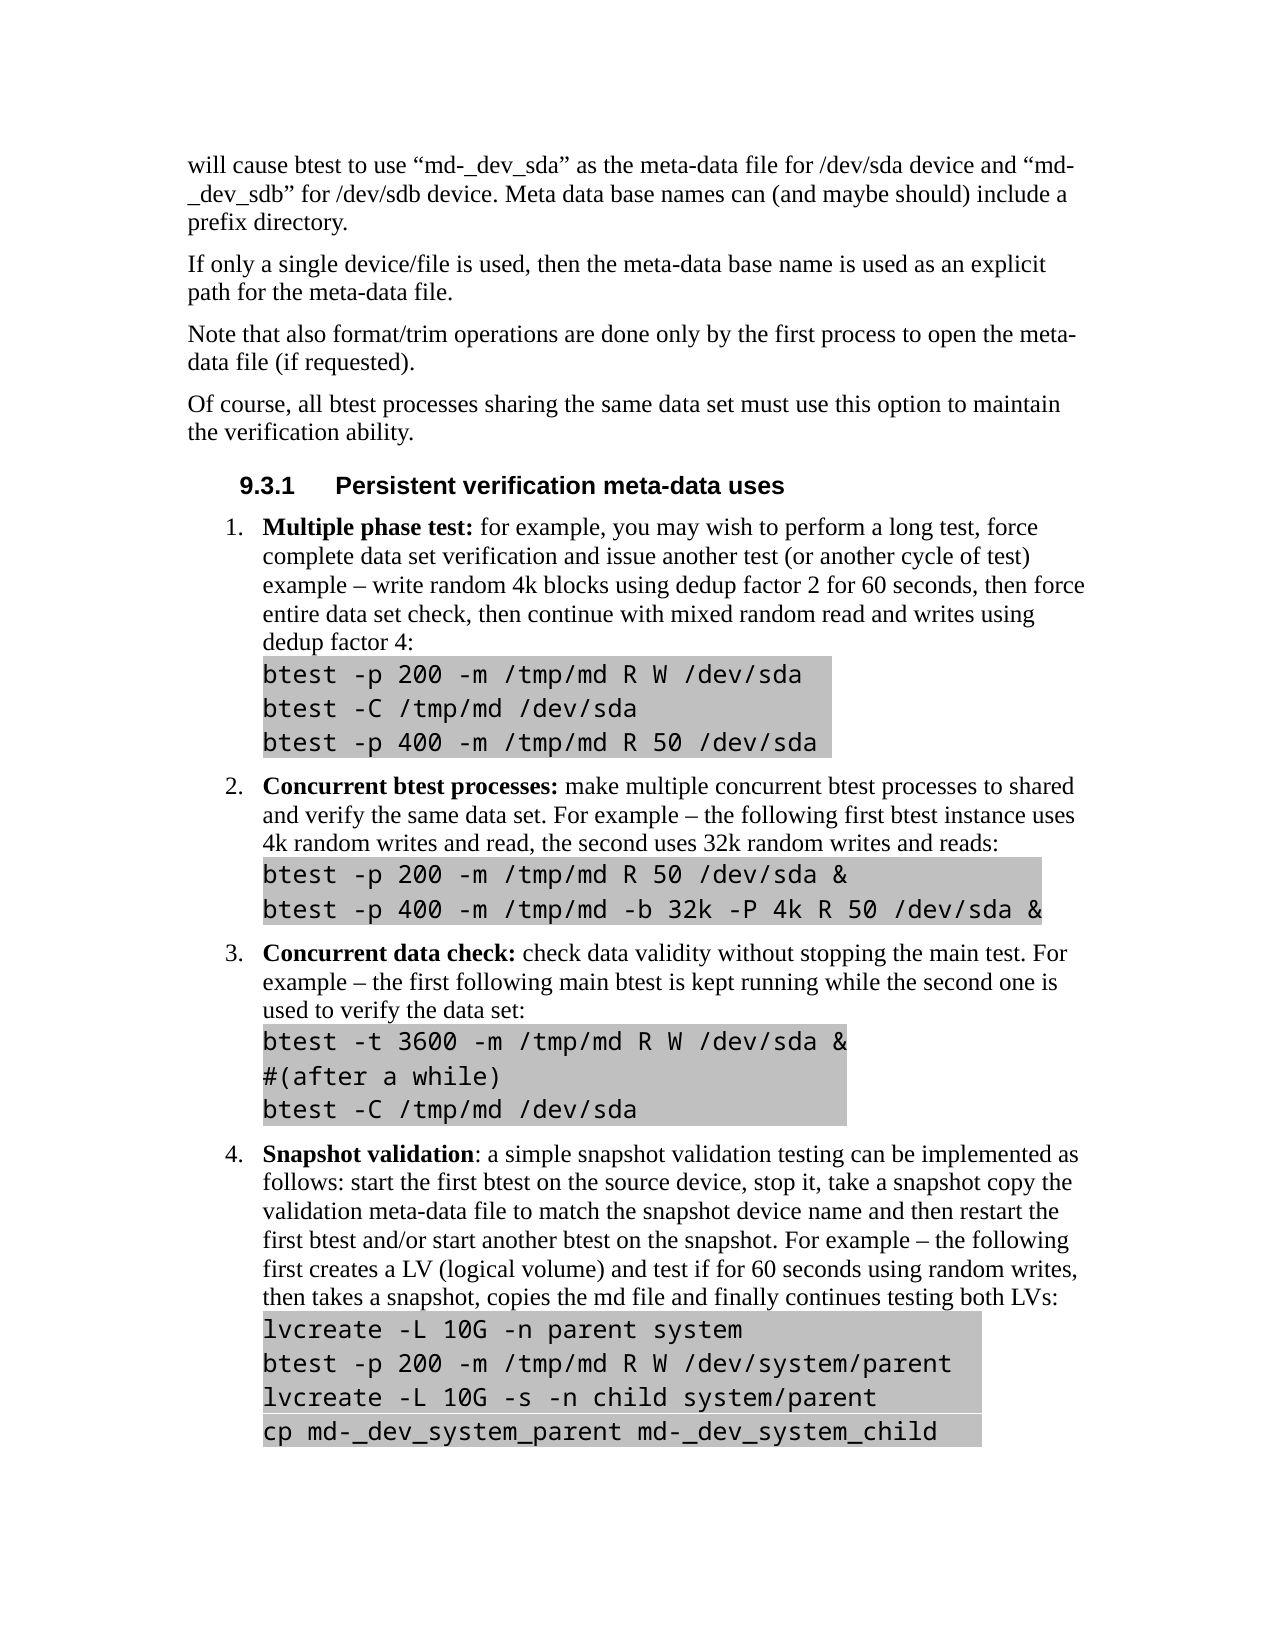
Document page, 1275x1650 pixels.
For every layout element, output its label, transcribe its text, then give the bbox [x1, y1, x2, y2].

text Note that also format/trim operations are done only by the first process to open the meta-data file (if requested). [187, 319, 1087, 376]
list Concurrent btest processes: make multiple concurrent btest processes to shared and verify the same data set. For example – the following first btest instance uses 4k random writes and read, the second uses 32k random writes and reads: btest -p 200 -m /tmp/md R 50 /dev/sda & btest -p 400 -m /tmp/md -b 32k -P 4k R 50 /dev/sda & [225, 771, 1087, 925]
subtitle Persistent verification meta-data uses [232, 471, 1087, 500]
list Snapshot validation: a simple snapshot validation testing can be implemented as follows: start the first btest on the source device, stop it, take a snapshot copy the validation meta-data file to match the snapshot device name and then restart the first btest and/or start another btest on the snapshot. For example – the following first creates a LV (logical volume) and test if for 60 seconds using random writes, then takes a snapshot, copies the md file and finally continues testing both LVs: lvcreate -L 10G -n parent system btest -p 200 -m /tmp/md R W /dev/system/parent lvcreate -L 10G -s -n child system/parent cp md-_dev_system_parent md-_dev_system_child [225, 1139, 1087, 1447]
text will cause btest to use “md-_dev_sda” as the meta-data file for /dev/sda device and “md-_dev_sdb” for /dev/sdb device. Meta data base names can (and maybe should) include a prefix directory. [187, 150, 1087, 236]
text If only a single device/file is used, then the meta-data base name is used as an explicit path for the meta-data file. [187, 249, 1087, 306]
list Concurrent data check: check data validity without stopping the main test. For example – the first following main btest is kept running while the second one is used to verify the data set: btest -t 3600 -m /tmp/md R W /dev/sda & #(after a while) btest -C /tmp/md /dev/sda [225, 938, 1087, 1126]
text Of course, all btest processes sharing the same data set must use this option to maintain the verification ability. [187, 389, 1087, 446]
list Multiple phase test: for example, you may wish to perform a long test, force complete data set verification and issue another test (or another cycle of test) example – write random 4k blocks using dedup factor 2 for 60 seconds, then force entire data set check, then continue with mixed random read and writes using dedup factor 4: btest -p 200 -m /tmp/md R W /dev/sda btest -C /tmp/md /dev/sda btest -p 400 -m /tmp/md R 50 /dev/sda [225, 512, 1087, 758]
